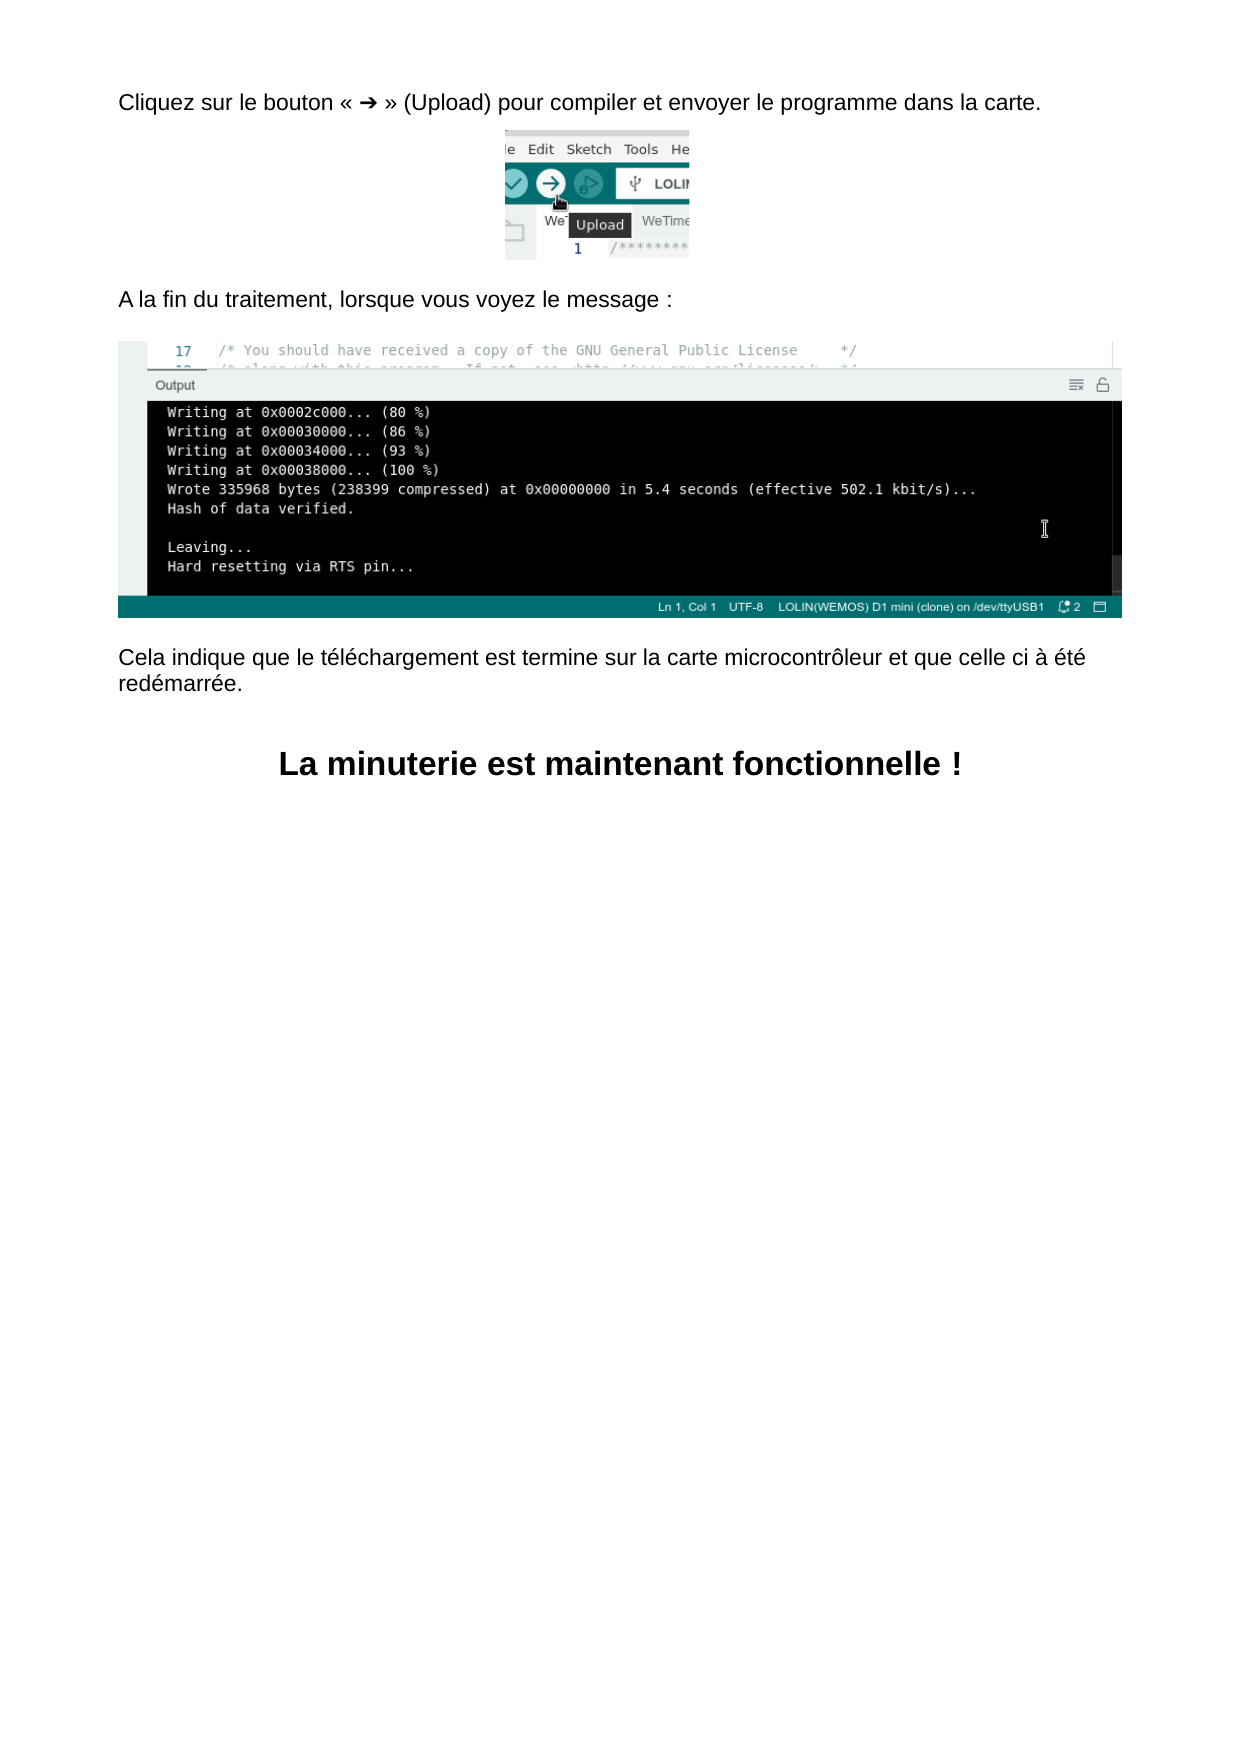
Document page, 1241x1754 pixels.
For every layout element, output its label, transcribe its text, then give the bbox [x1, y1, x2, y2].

text A la fin du traitement, lorsque vous voyez le message : [118, 286, 1122, 312]
text Cliquez sur le bouton « ➔ » (Upload) pour compiler et envoyer le programme dans la carte. [118, 88, 1122, 115]
picture [118, 341, 1123, 618]
text Cela indique que le téléchargement est termine sur la carte microcontrôleur et que celle ci à été [118, 644, 1122, 670]
picture [505, 130, 690, 260]
subtitle La minuterie est maintenant fonctionnelle ! [118, 744, 1122, 783]
text redémarrée. [118, 670, 1122, 697]
